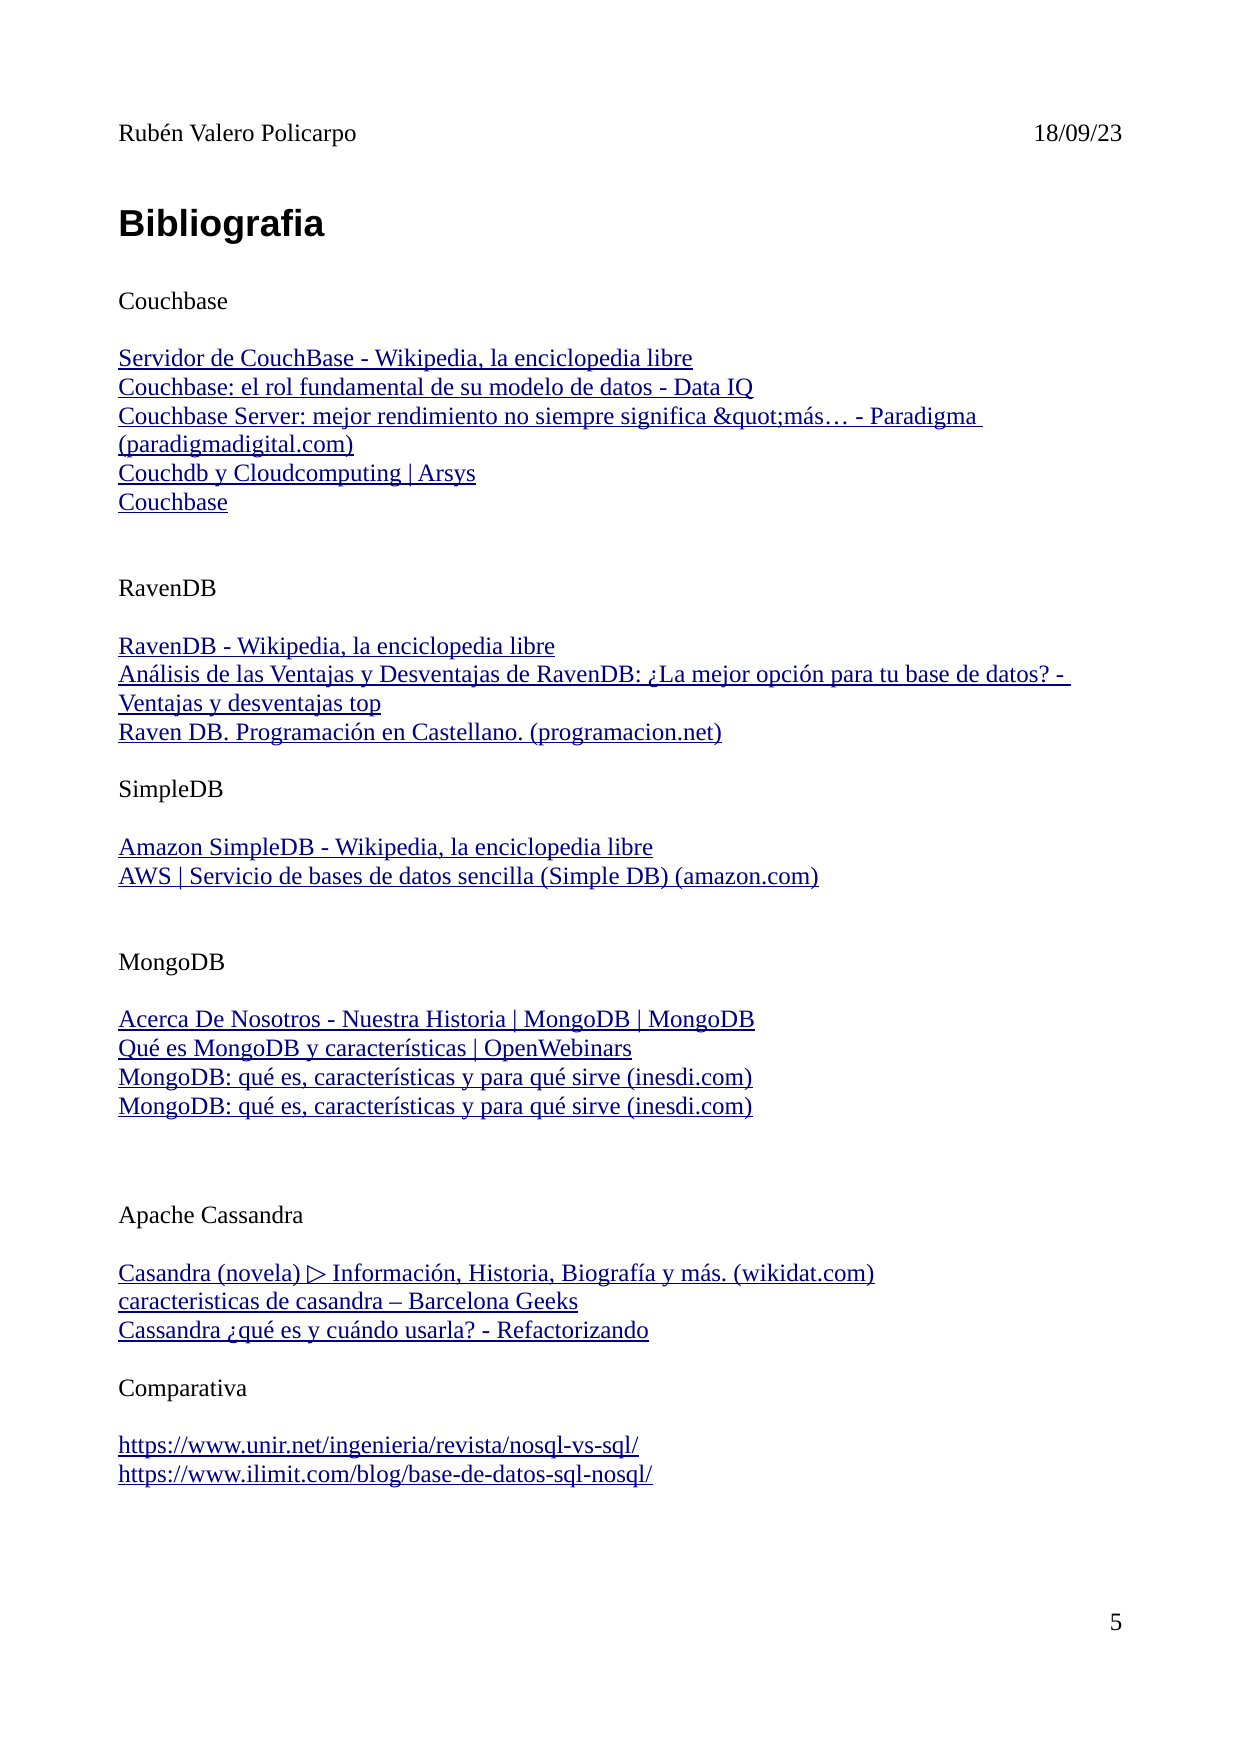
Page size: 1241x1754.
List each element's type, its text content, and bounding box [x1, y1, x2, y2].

text Acerca De Nosotros - Nuestra Historia | MongoDB | MongoDB [118, 1004, 1122, 1033]
text Qué es MongoDB y características | OpenWebinars [118, 1033, 1122, 1062]
text Análisis de las Ventajas y Desventajas de RavenDB: ¿La mejor opción para tu base de datos? - Ventajas y desventajas top [118, 659, 1122, 717]
text Cassandra ¿qué es y cuándo usarla? - Refactorizando [118, 1315, 1122, 1344]
text Comparativa [118, 1373, 1122, 1401]
text Apache Cassandra [118, 1200, 1122, 1229]
text caracteristicas de casandra – Barcelona Geeks [118, 1286, 1122, 1315]
text Casandra (novela) ▷ Información, Historia, Biografía y más. (wikidat.com) [118, 1258, 1122, 1286]
text RavenDB - Wikipedia, la enciclopedia libre [118, 631, 1122, 659]
text Raven DB. Programación en Castellano. (programacion.net) [118, 717, 1122, 746]
text https://www.unir.net/ingenieria/revista/nosql-vs-sql/ [118, 1430, 1122, 1459]
text RavenDB [118, 573, 1122, 602]
text Couchbase [118, 487, 1122, 516]
text https://www.ilimit.com/blog/base-de-datos-sql-nosql/ [118, 1459, 1122, 1488]
text AWS | Servicio de bases de datos sencilla (Simple DB) (amazon.com) [118, 861, 1122, 889]
text MongoDB: qué es, características y para qué sirve (inesdi.com) [118, 1091, 1122, 1119]
text Couchbase Server: mejor rendimiento no siempre significa &quot;más… - Paradigma (paradigmadigital.com) [118, 401, 1122, 458]
subtitle Bibliografia [118, 201, 1122, 244]
text Couchbase [118, 286, 1122, 314]
text SimpleDB [118, 774, 1122, 803]
text MongoDB [118, 947, 1122, 976]
text Couchdb y Cloudcomputing | Arsys [118, 458, 1122, 487]
text Servidor de CouchBase - Wikipedia, la enciclopedia libre [118, 343, 1122, 372]
text MongoDB: qué es, características y para qué sirve (inesdi.com) [118, 1062, 1122, 1091]
text Amazon SimpleDB - Wikipedia, la enciclopedia libre [118, 832, 1122, 861]
text Couchbase: el rol fundamental de su modelo de datos - Data IQ [118, 372, 1122, 401]
